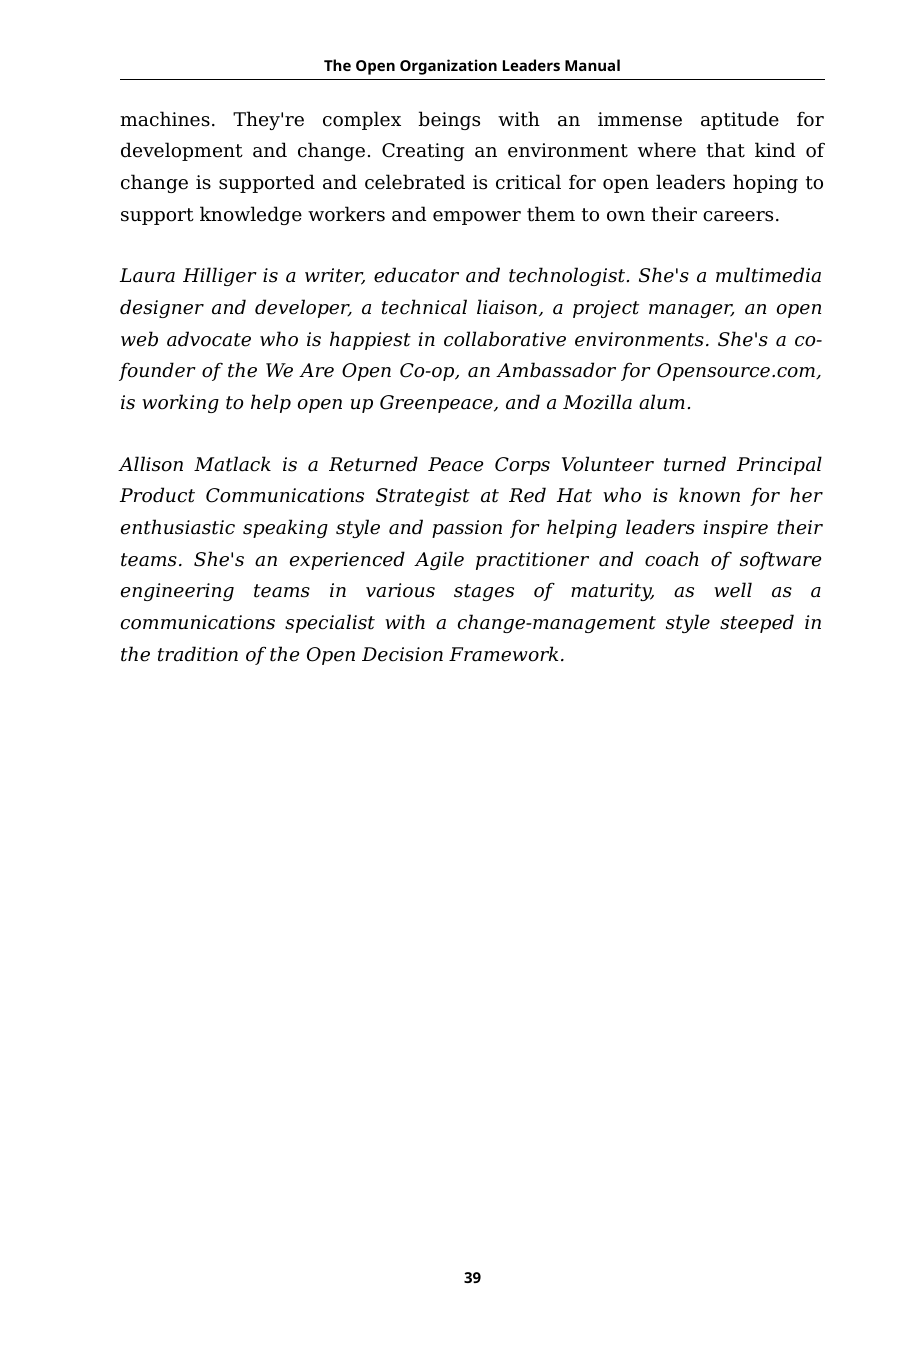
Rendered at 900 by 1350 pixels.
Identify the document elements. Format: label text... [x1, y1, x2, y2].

text Laura Hilliger is a writer, educator and technologist. She's a multimedia designer and developer, a technical liaison, a project manager, an open web advocate who is happiest in collaborative environments. She's a co-founder of the We Are Open Co-op, an Ambassador for Opensource.com, is working to help open up Greenpeace, and a Mozilla alum. [120, 265, 825, 414]
text Allison Matlack is a Returned Peace Corps Volunteer turned Principal Product Communications Strategist at Red Hat who is known for her enthusiastic speaking style and passion for helping leaders inspire their teams. She's an experienced Agile practitioner and coach of software engineering teams in various stages of maturity, as well as a communications specialist with a change-management style steeped in the tradition of the Open Decision Framework. [120, 454, 825, 666]
text machines. They're complex beings with an immense aptitude for development and change. Creating an environment where that kind of change is supported and celebrated is critical for open leaders hoping to support knowledge workers and empower them to own their careers. [120, 109, 825, 226]
